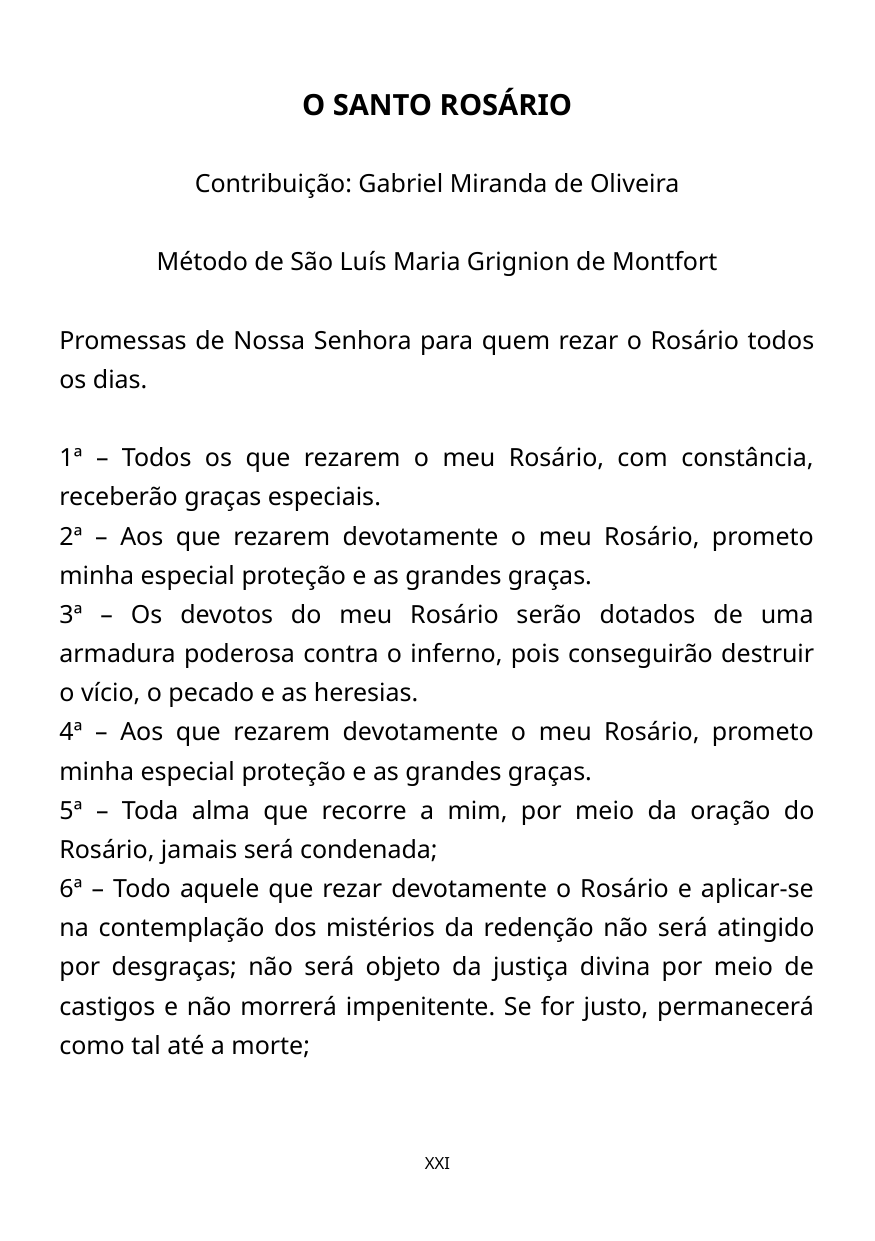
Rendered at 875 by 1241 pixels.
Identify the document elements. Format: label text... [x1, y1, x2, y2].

text Método de São Luís Maria Grignion de Montfort [59, 244, 815, 278]
text Promessas de Nossa Senhora para quem rezar o Rosário todos os dias. [59, 322, 815, 396]
text 4ª – Aos que rezarem devotamente o meu Rosário, prometo minha especial proteção e as grandes graças. [59, 714, 815, 787]
text 2ª – Aos que rezarem devotamente o meu Rosário, prometo minha especial proteção e as grandes graças. [59, 518, 815, 591]
text 3ª – Os devotos do meu Rosário serão dotados de uma armadura poderosa contra o inferno, pois conseguirão destruir o vício, o pecado e as heresias. [59, 597, 815, 709]
text Contribuição: Gabriel Miranda de Oliveira [59, 166, 815, 200]
text 1ª – Todos os que rezarem o meu Rosário, com constância, receberão graças especiais. [59, 440, 815, 513]
text 6ª – Todo aquele que rezar devotamente o Rosário e aplicar-se na contemplação dos mistérios da redenção não será atingido por desgraças; não será objeto da justiça divina por meio de castigos e não morrerá impenitente. Se for justo, permanecerá como tal até a morte; [59, 871, 815, 1061]
text 5ª – Toda alma que recorre a mim, por meio da oração do Rosário, jamais será condenada; [59, 792, 815, 866]
